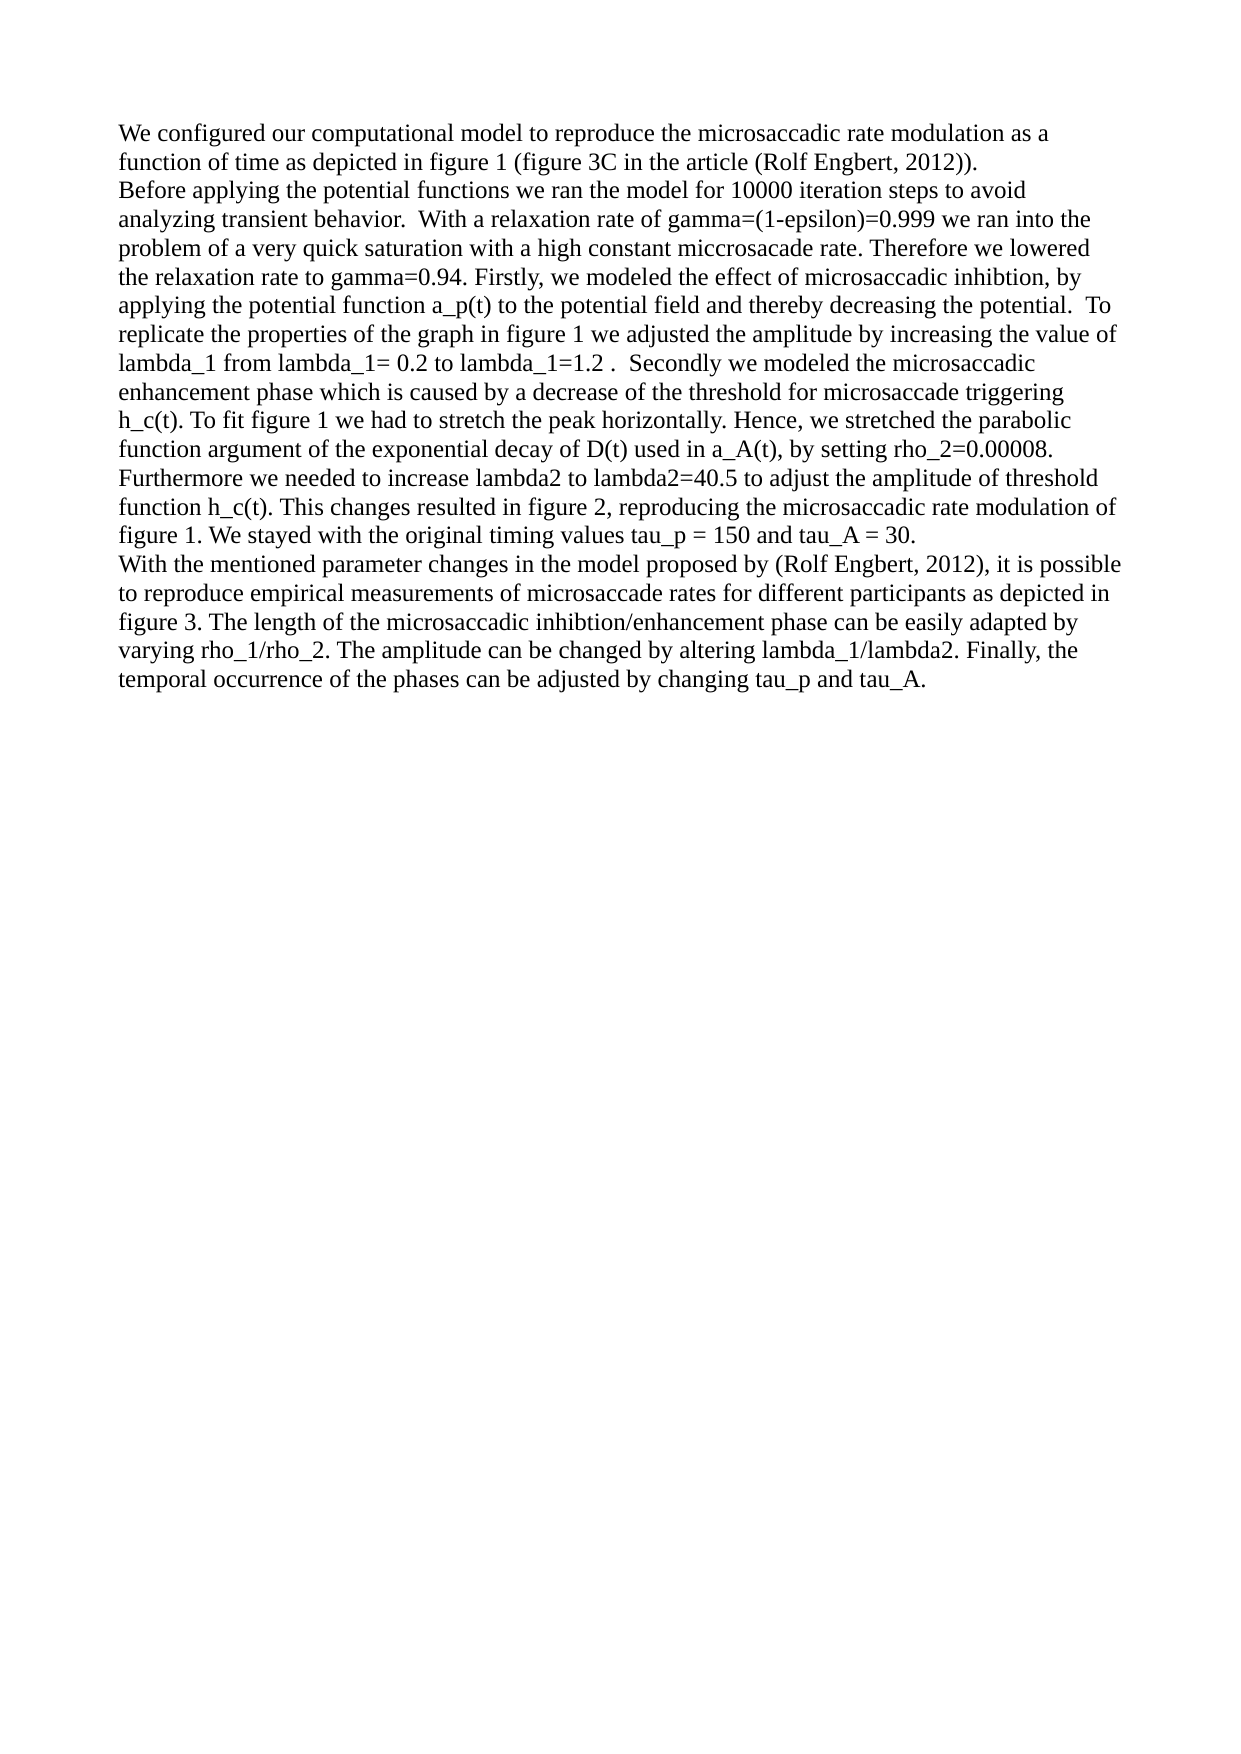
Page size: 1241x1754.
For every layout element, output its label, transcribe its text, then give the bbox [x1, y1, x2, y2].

text Before applying the potential functions we ran the model for 10000 iteration steps to avoid analyzing transient behavior. With a relaxation rate of gamma=(1-epsilon)=0.999 we ran into the problem of a very quick saturation with a high constant miccrosacade rate. Therefore we lowered the relaxation rate to gamma=0.94. Firstly, we modeled the effect of microsaccadic inhibtion, by applying the potential function a_p(t) to the potential field and thereby decreasing the potential. To replicate the properties of the graph in figure 1 we adjusted the amplitude by increasing the value of lambda_1 from lambda_1= 0.2 to lambda_1=1.2 . Secondly we modeled the microsaccadic enhancement phase which is caused by a decrease of the threshold for microsaccade triggering h_c(t). To fit figure 1 we had to stretch the peak horizontally. Hence, we stretched the parabolic function argument of the exponential decay of D(t) used in a_A(t), by setting rho_2=0.00008. Furthermore we needed to increase lambda2 to lambda2=40.5 to adjust the amplitude of threshold function h_c(t). This changes resulted in figure 2, reproducing the microsaccadic rate modulation of figure 1. We stayed with the original timing values tau_p = 150 and tau_A = 30. [118, 176, 1122, 549]
text We configured our computational model to reproduce the microsaccadic rate modulation as a function of time as depicted in figure 1 (figure 3C in the article (Rolf Engbert, 2012)). [118, 118, 1122, 176]
text With the mentioned parameter changes in the model proposed by (Rolf Engbert, 2012), it is possible to reproduce empirical measurements of microsaccade rates for different participants as depicted in figure 3. The length of the microsaccadic inhibtion/enhancement phase can be easily adapted by varying rho_1/rho_2. The amplitude can be changed by altering lambda_1/lambda2. Finally, the temporal occurrence of the phases can be adjusted by changing tau_p and tau_A. [118, 549, 1122, 693]
